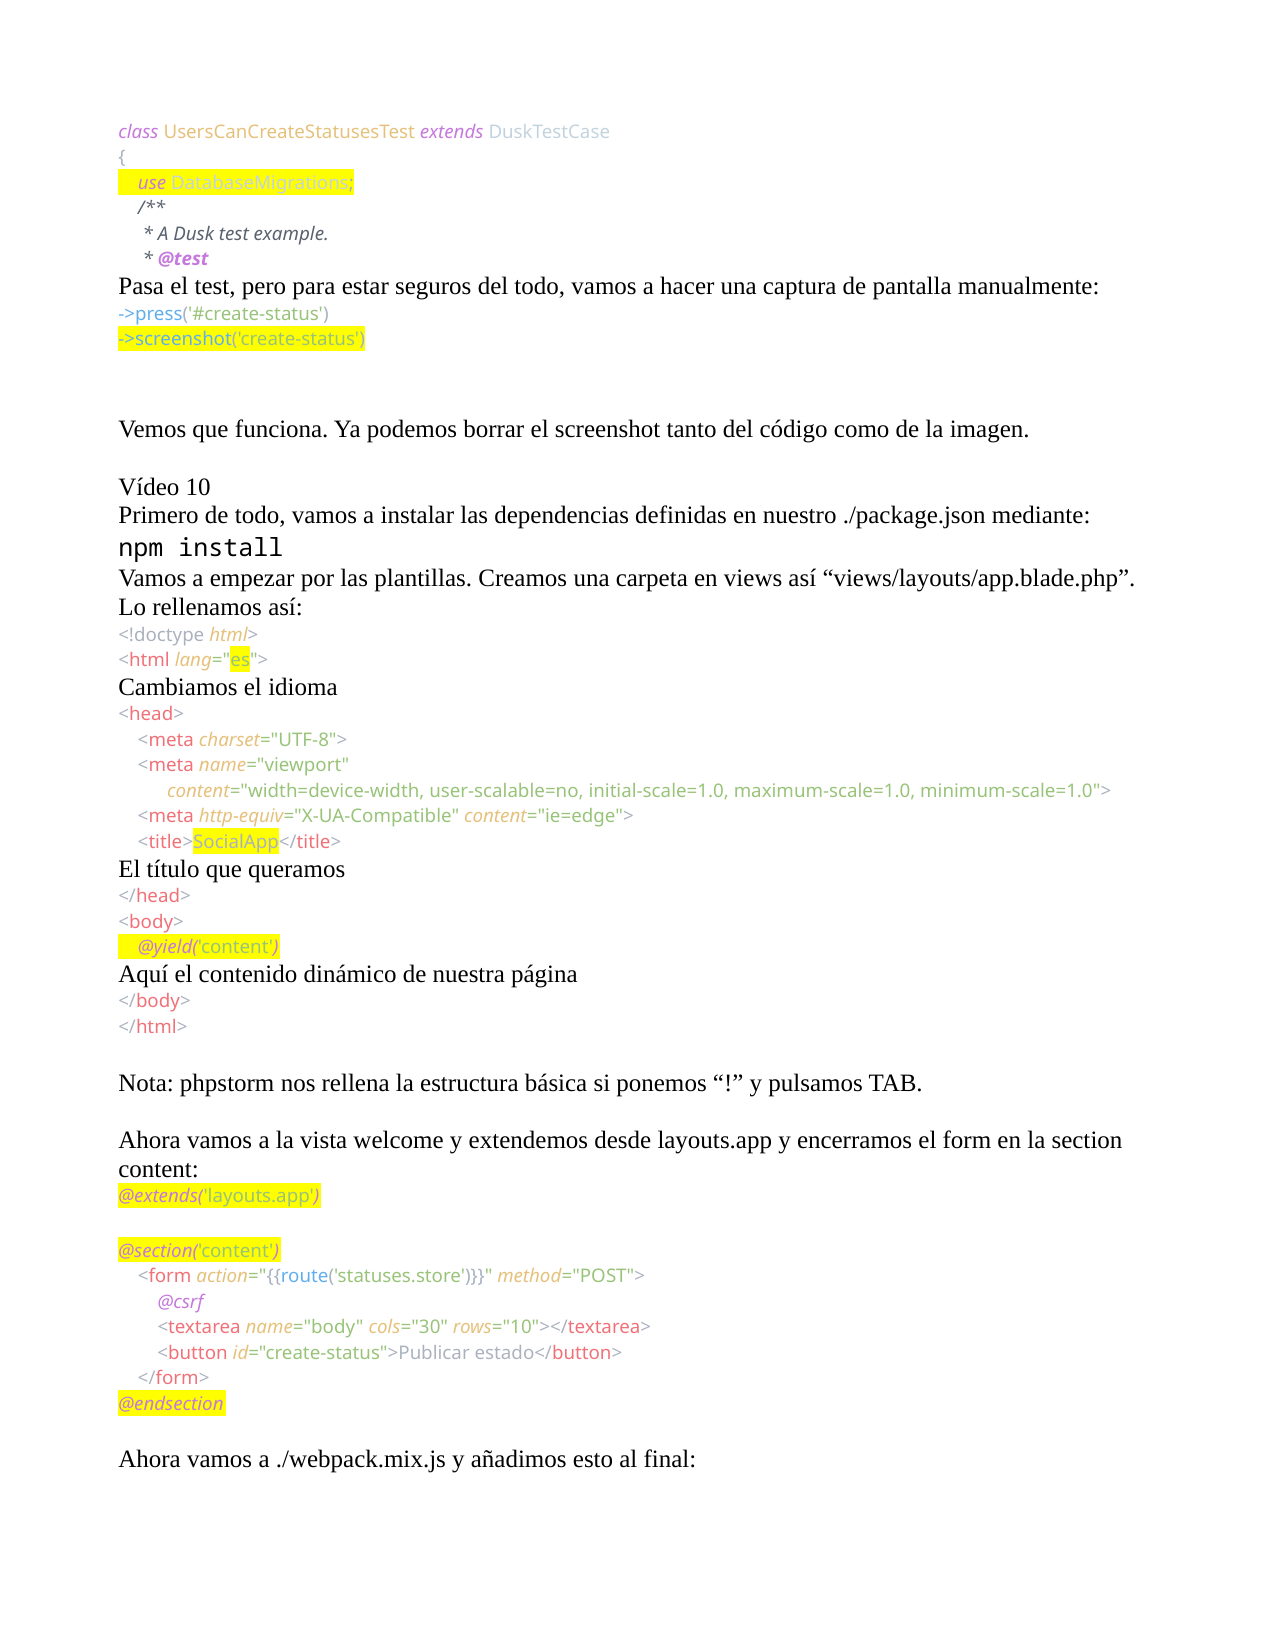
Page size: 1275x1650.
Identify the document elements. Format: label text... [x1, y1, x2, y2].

text El título que queramos </head> <body> @yield('content') [118, 854, 1157, 959]
text Aquí el contenido dinámico de nuestra página </body> </html> [118, 959, 1157, 1039]
text <!doctype html> <html lang="es"> [118, 621, 1157, 672]
text Vemos que funciona. Ya podemos borrar el screenshot tanto del código como de la imagen. [118, 380, 1157, 443]
text Ahora vamos a la vista welcome y extendemos desde layouts.app y encerramos el form en la section content: [118, 1125, 1157, 1183]
text @extends('layouts.app') @section('content') <form action="{{route('statuses.store')}}" method="POST"> @csrf <textarea name="body" cols="30" rows="10"></textarea> <button id="create-status">Publicar estado</button> </form> @endsection [118, 1183, 1157, 1416]
text Primero de todo, vamos a instalar las dependencias definidas en nuestro ./package.json mediante: [118, 501, 1157, 529]
text Pasa el test, pero para estar seguros del todo, vamos a hacer una captura de pantalla manualmente: [118, 271, 1157, 300]
text class UsersCanCreateStatusesTest extends DuskTestCase { use DatabaseMigrations; /** * A Dusk test example. * @test [118, 118, 1157, 271]
text Vídeo 10 [118, 472, 1157, 501]
text npm install Vamos a empezar por las plantillas. Creamos una carpeta en views así “views/layouts/app.blade.php”. Lo rellenamos así: [118, 529, 1157, 621]
text ->press('#create-status') ->screenshot('create-status') [118, 300, 1157, 351]
text Ahora vamos a ./webpack.mix.js y añadimos esto al final: [118, 1444, 1157, 1473]
text Cambiamos el idioma <head> <meta charset="UTF-8"> <meta name="viewport" content="width=device-width, user-scalable=no, initial-scale=1.0, maximum-scale=1.0, minimum-scale=1.0"> <meta http-equiv="X-UA-Compatible" content="ie=edge"> <title>SocialApp</title> [118, 672, 1157, 854]
text Nota: phpstorm nos rellena la estructura básica si ponemos “!” y pulsamos TAB. [118, 1068, 1157, 1096]
